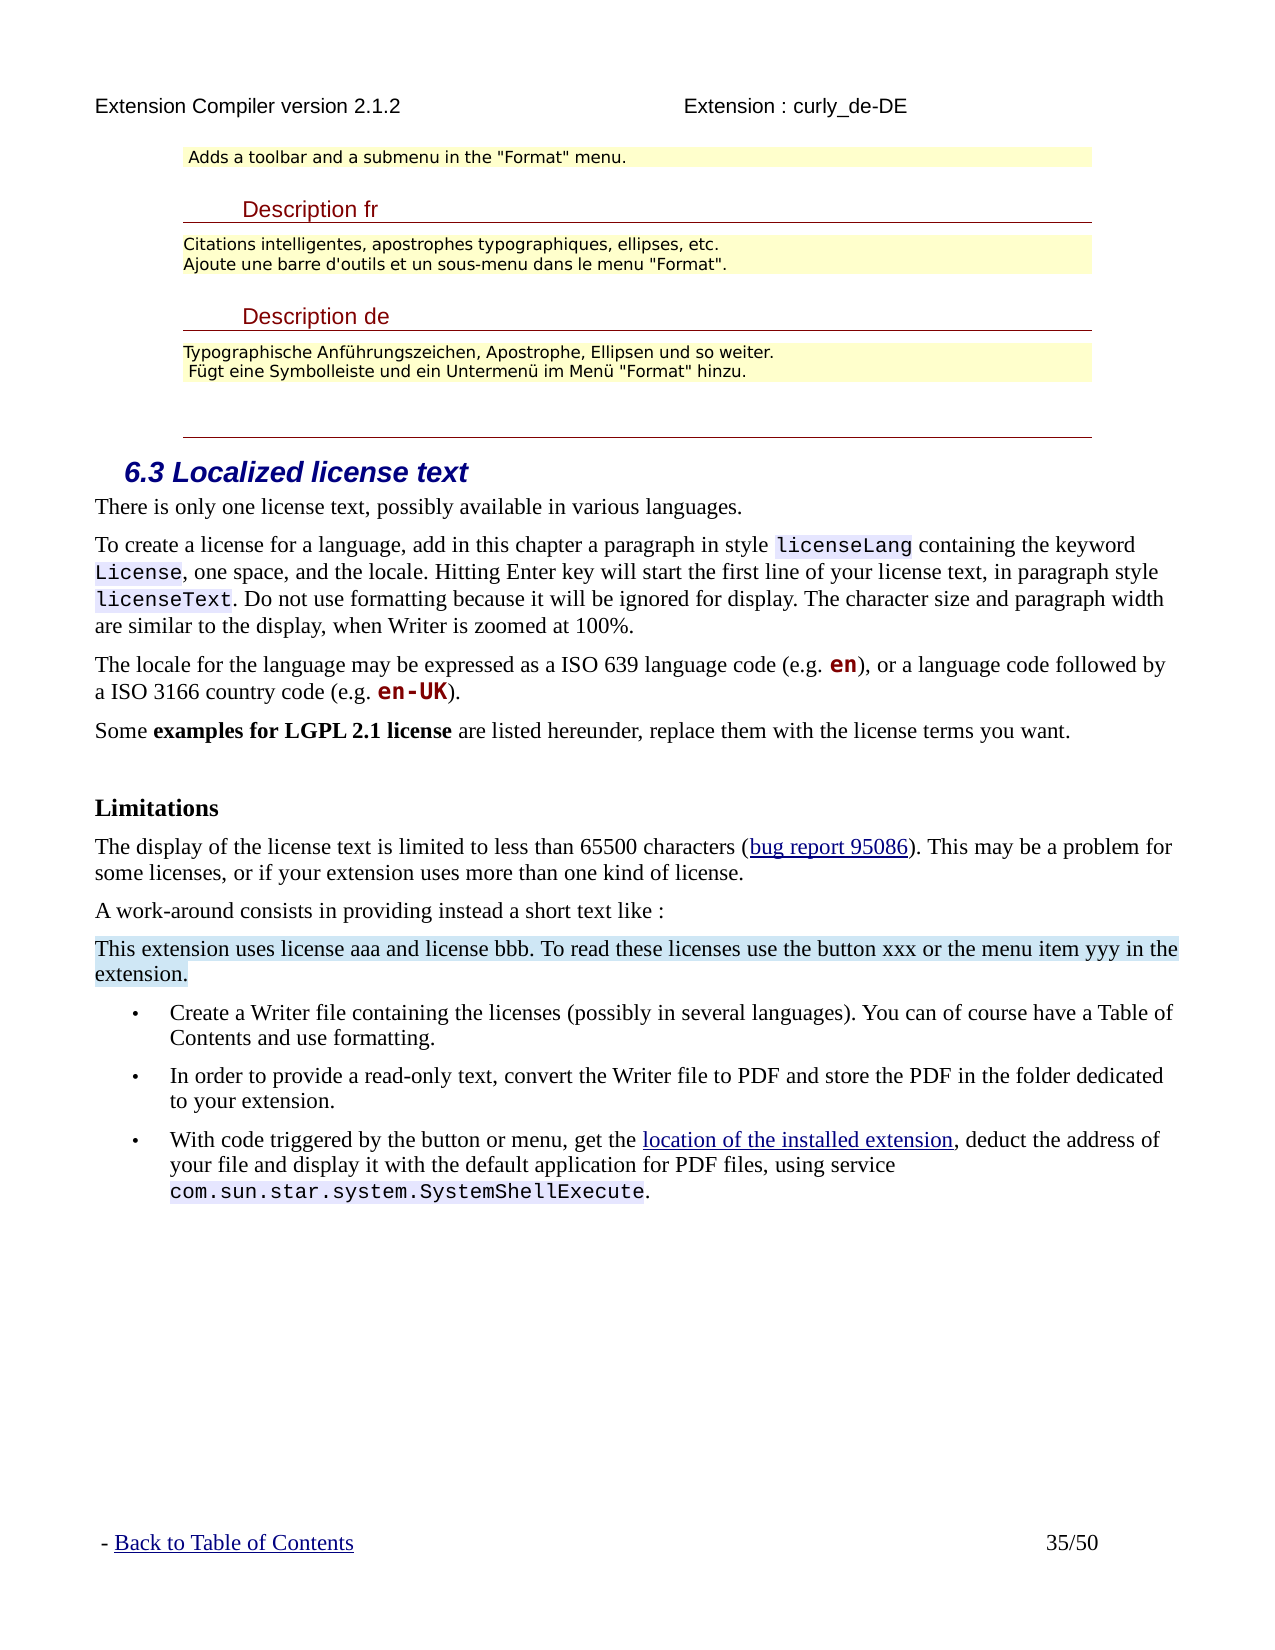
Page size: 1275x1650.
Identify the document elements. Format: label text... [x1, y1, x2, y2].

text The display of the license text is limited to less than 65500 characters (bug report 95086). This may be a problem for some licenses, or if your extension uses more than one kind of license. [94, 834, 1181, 885]
text Description de [183, 304, 1092, 330]
text Citations intelligentes, apostrophes typographiques, ellipses, etc. [183, 235, 1092, 255]
subtitle Localized license text [124, 456, 1181, 488]
text To create a license for a language, add in this chapter a paragraph in style licenseLang containing the keyword License, one space, and the locale. Hitting Enter key will start the first line of your license text, in paragraph style licenseText. Do not use formatting because it will be ignored for display. The character size and paragraph width are similar to the display, when Writer is zoomed at 100%. [94, 532, 1181, 639]
text Description fr [183, 196, 1092, 222]
text Ajoute une barre d'outils et un sous-menu dans le menu "Format". [183, 255, 1092, 274]
list Create a Writer file containing the licenses (possibly in several languages). You can of course have a Table of Contents and use formatting. [132, 999, 1181, 1050]
text Adds a toolbar and a submenu in the "Format" menu. [183, 147, 1092, 167]
text A work-around consists in providing instead a short text like : [94, 898, 1181, 923]
list In order to provide a read-only text, convert the Writer file to PDF and store the PDF in the folder dedicated to your extension. [132, 1063, 1181, 1114]
text Typographische Anführungszeichen, Apostrophe, Ellipsen und so weiter. [183, 343, 1092, 362]
list With code triggered by the button or menu, get the location of the installed extension, deduct the address of your file and display it with the default application for PDF files, using service com.sun.star.system.SystemShellExecute. [132, 1126, 1181, 1204]
text Fügt eine Symbolleiste und ein Untermenü im Menü "Format" hinzu. [183, 362, 1092, 382]
text Limitations [94, 794, 1181, 822]
text This extension uses license aaa and license bbb. To read these licenses use the button xxx or the menu item yyy in the extension. [94, 936, 1181, 987]
text Some examples for LGPL 2.1 license are listed hereunder, replace them with the license terms you want. [94, 718, 1181, 743]
text There is only one license text, possibly available in various languages. [94, 494, 1181, 520]
text The locale for the language may be expressed as a ISO 639 language code (e.g. en), or a language code followed by a ISO 3166 country code (e.g. en-UK). [94, 651, 1181, 705]
